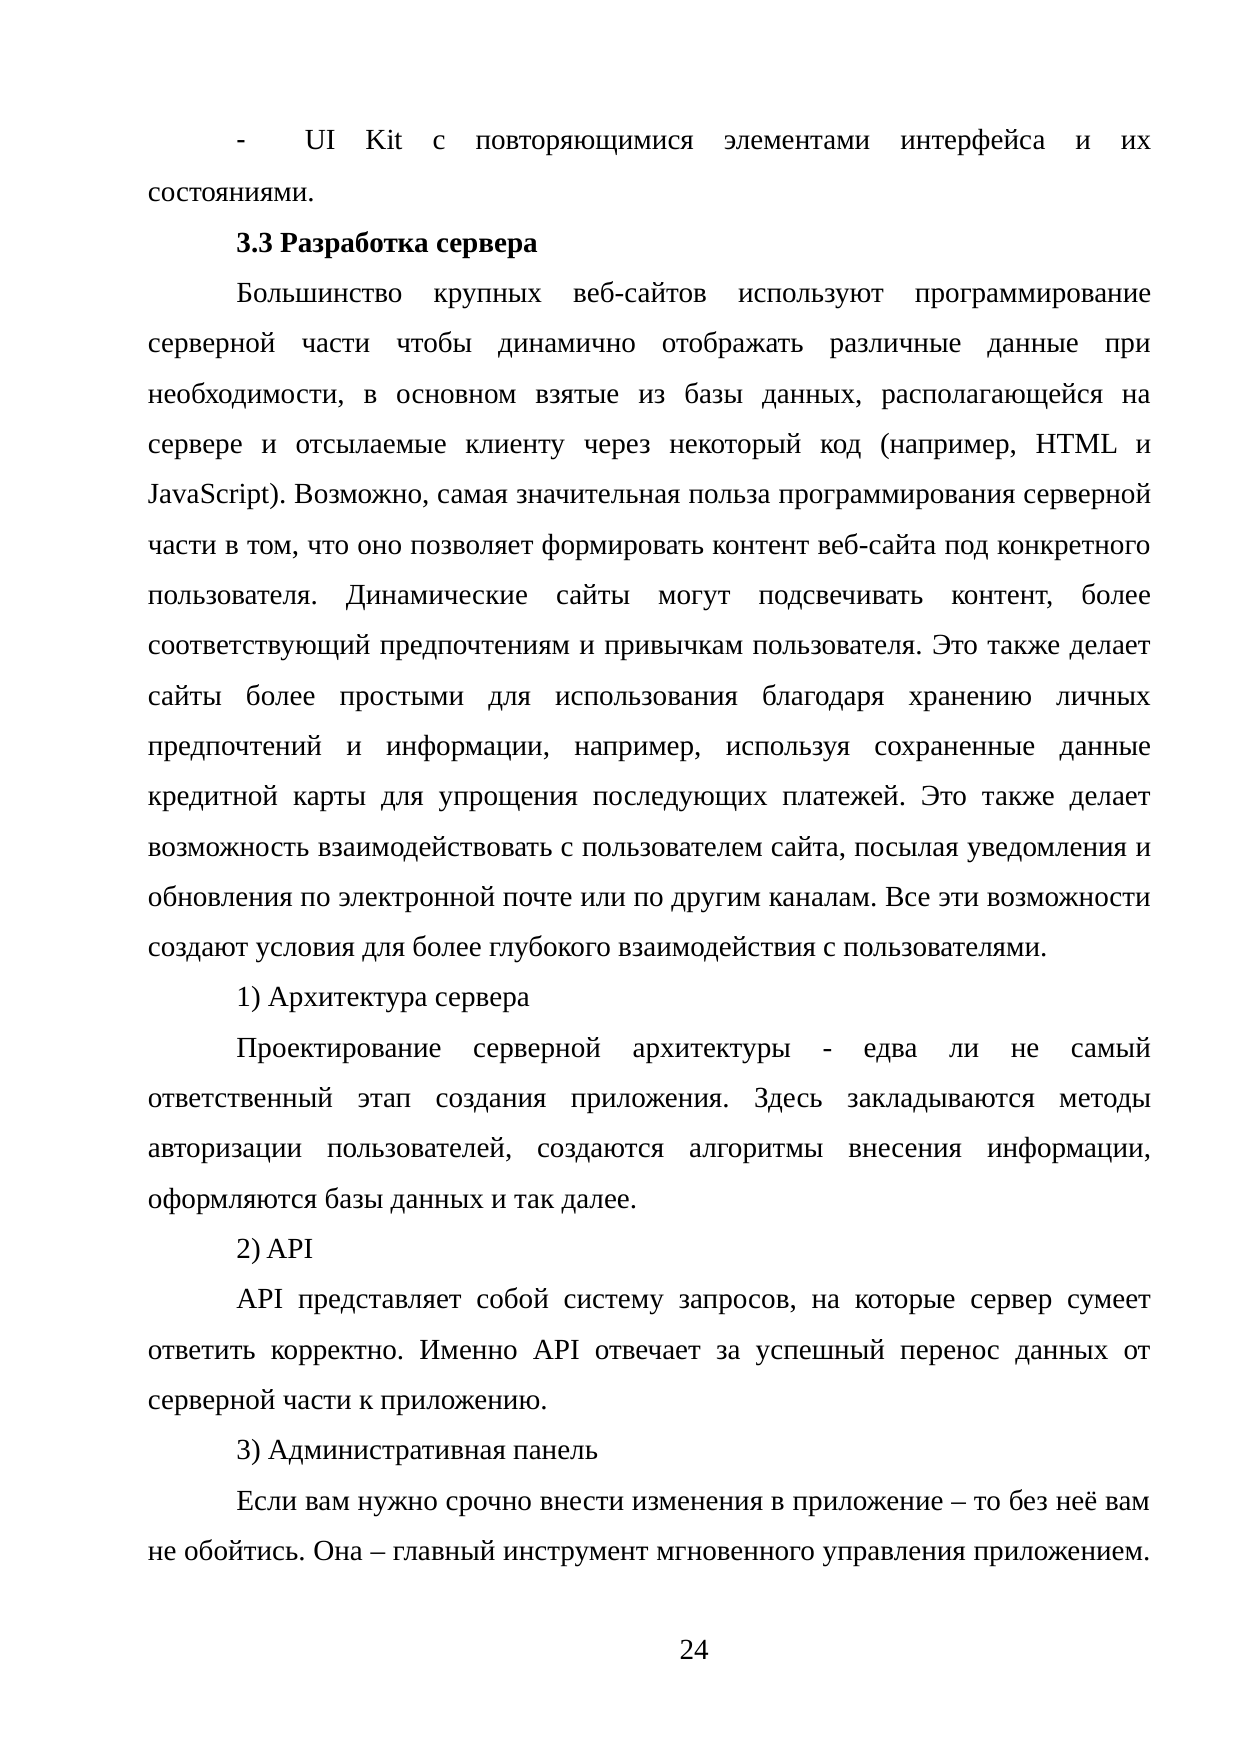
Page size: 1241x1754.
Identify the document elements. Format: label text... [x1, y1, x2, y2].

text API представляет собой систему запросов, на которые сервер сумеет ответить корректно. Именно API отвечает за успешный перенос данных от серверной части к приложению. [148, 1281, 1152, 1416]
text Большинство крупных веб-сайтов используют программирование серверной части чтобы динамично отображать различные данные при необходимости, в основном взятые из базы данных, располагающейся на сервере и отсылаемые клиенту через некоторый код (например, HTML и JavaScript). Возможно, самая значительная польза программирования серверной части в том, что оно позволяет формировать контент веб-сайта под конкретного пользователя. Динамические сайты могут подсвечивать контент, более соответствующий предпочтениям и привычкам пользователя. Это также делает сайты более простыми для использования благодаря хранению личных предпочтений и информации, например, используя сохраненные данные кредитной карты для упрощения последующих платежей. Это также делает возможность взаимодействовать с пользователем сайта, посылая уведомления и обновления по электронной почте или по другим каналам. Все эти возможности создают условия для более глубокого взаимодействия с пользователями. [148, 275, 1152, 963]
text Если вам нужно срочно внести изменения в приложение – то без неё вам не обойтись. Она – главный инструмент мгновенного управления приложением. [148, 1483, 1152, 1567]
list UI Kit с повторяющимися элементами интерфейса и их состояниями. [148, 118, 1152, 208]
text 2) API [148, 1231, 1152, 1265]
text Проектирование серверной архитектуры - едва ли не самый ответственный этап создания приложения. Здесь закладываются методы авторизации пользователей, создаются алгоритмы внесения информации, оформляются базы данных и так далее. [148, 1030, 1152, 1214]
subtitle 3.3 Разработка сервера [148, 225, 1152, 258]
text 1) Архитектура сервера [148, 979, 1152, 1013]
text 3) Административная панель [148, 1432, 1152, 1466]
